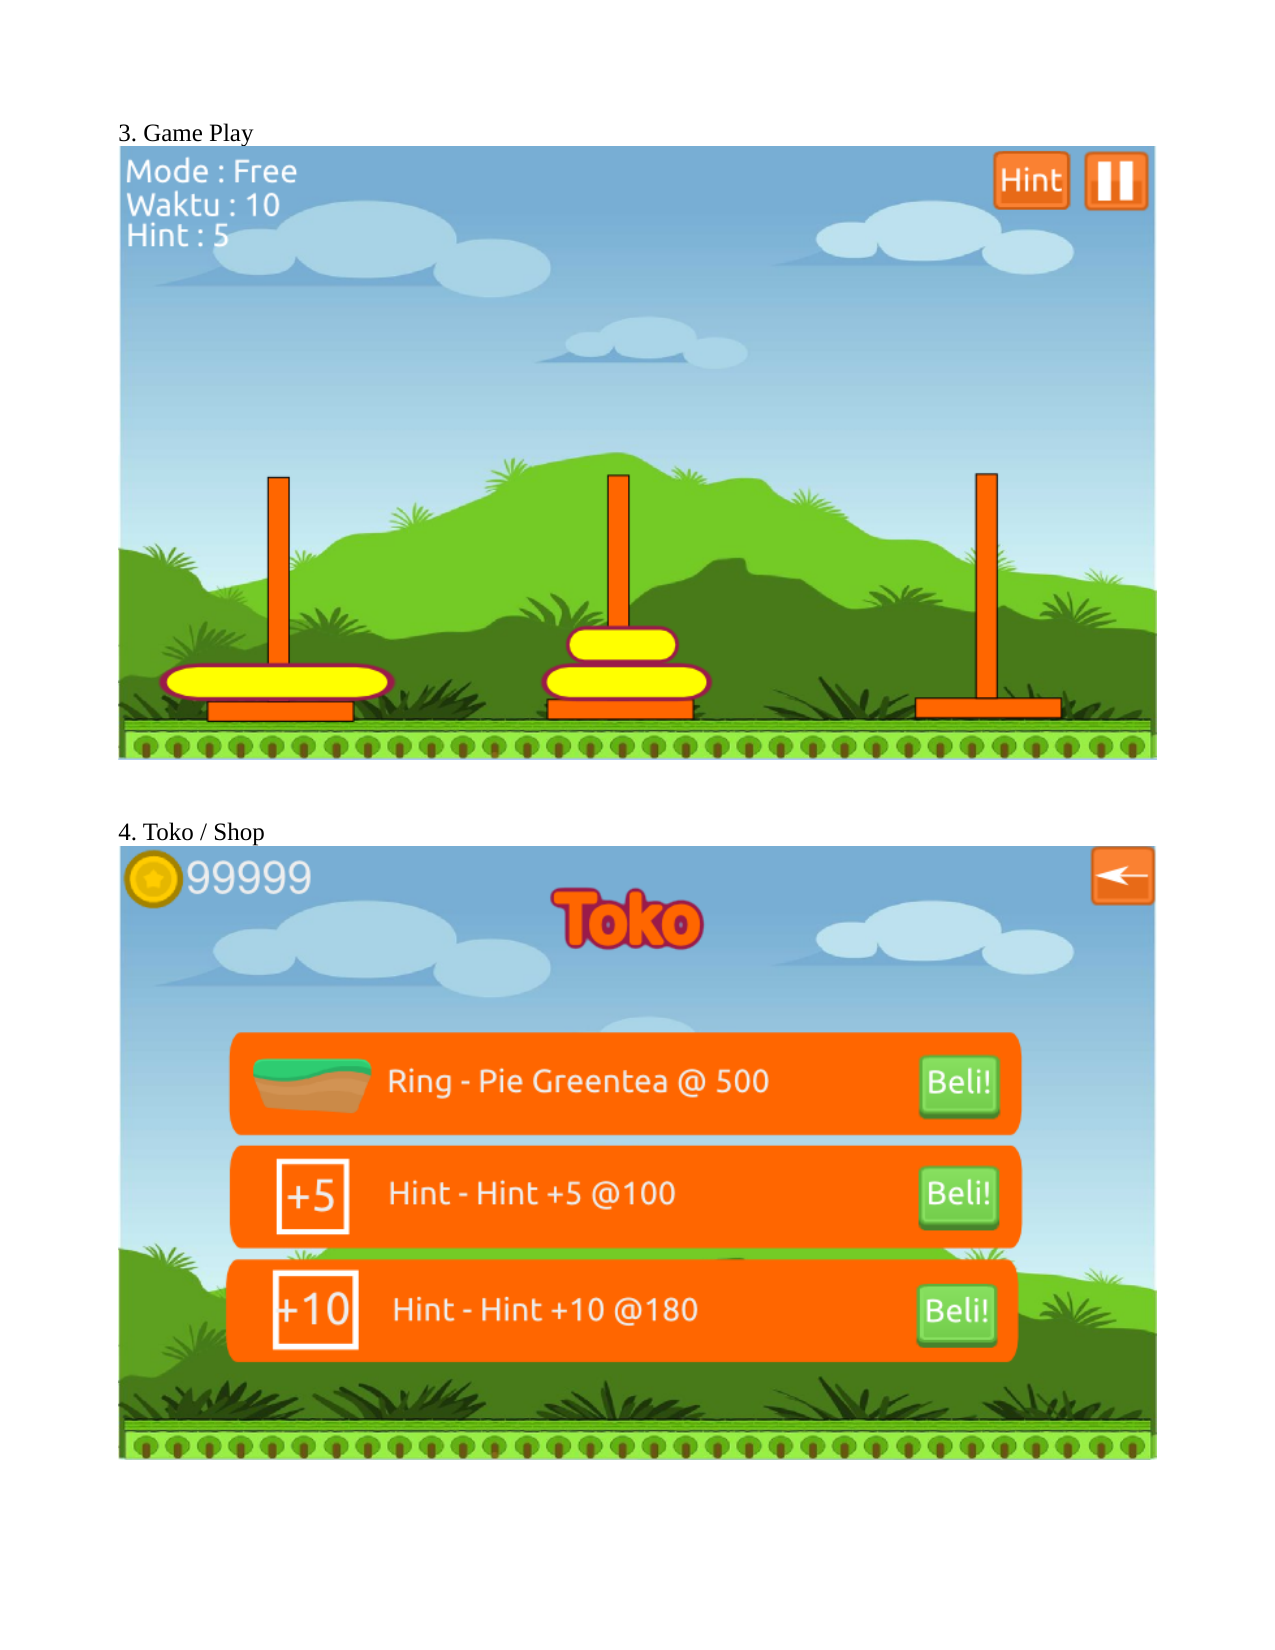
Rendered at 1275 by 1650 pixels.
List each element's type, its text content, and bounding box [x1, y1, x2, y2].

text 4. Toko / Shop [118, 817, 1157, 846]
text 3. Game Play [118, 118, 1157, 146]
picture [118, 146, 1157, 760]
picture [118, 846, 1157, 1460]
